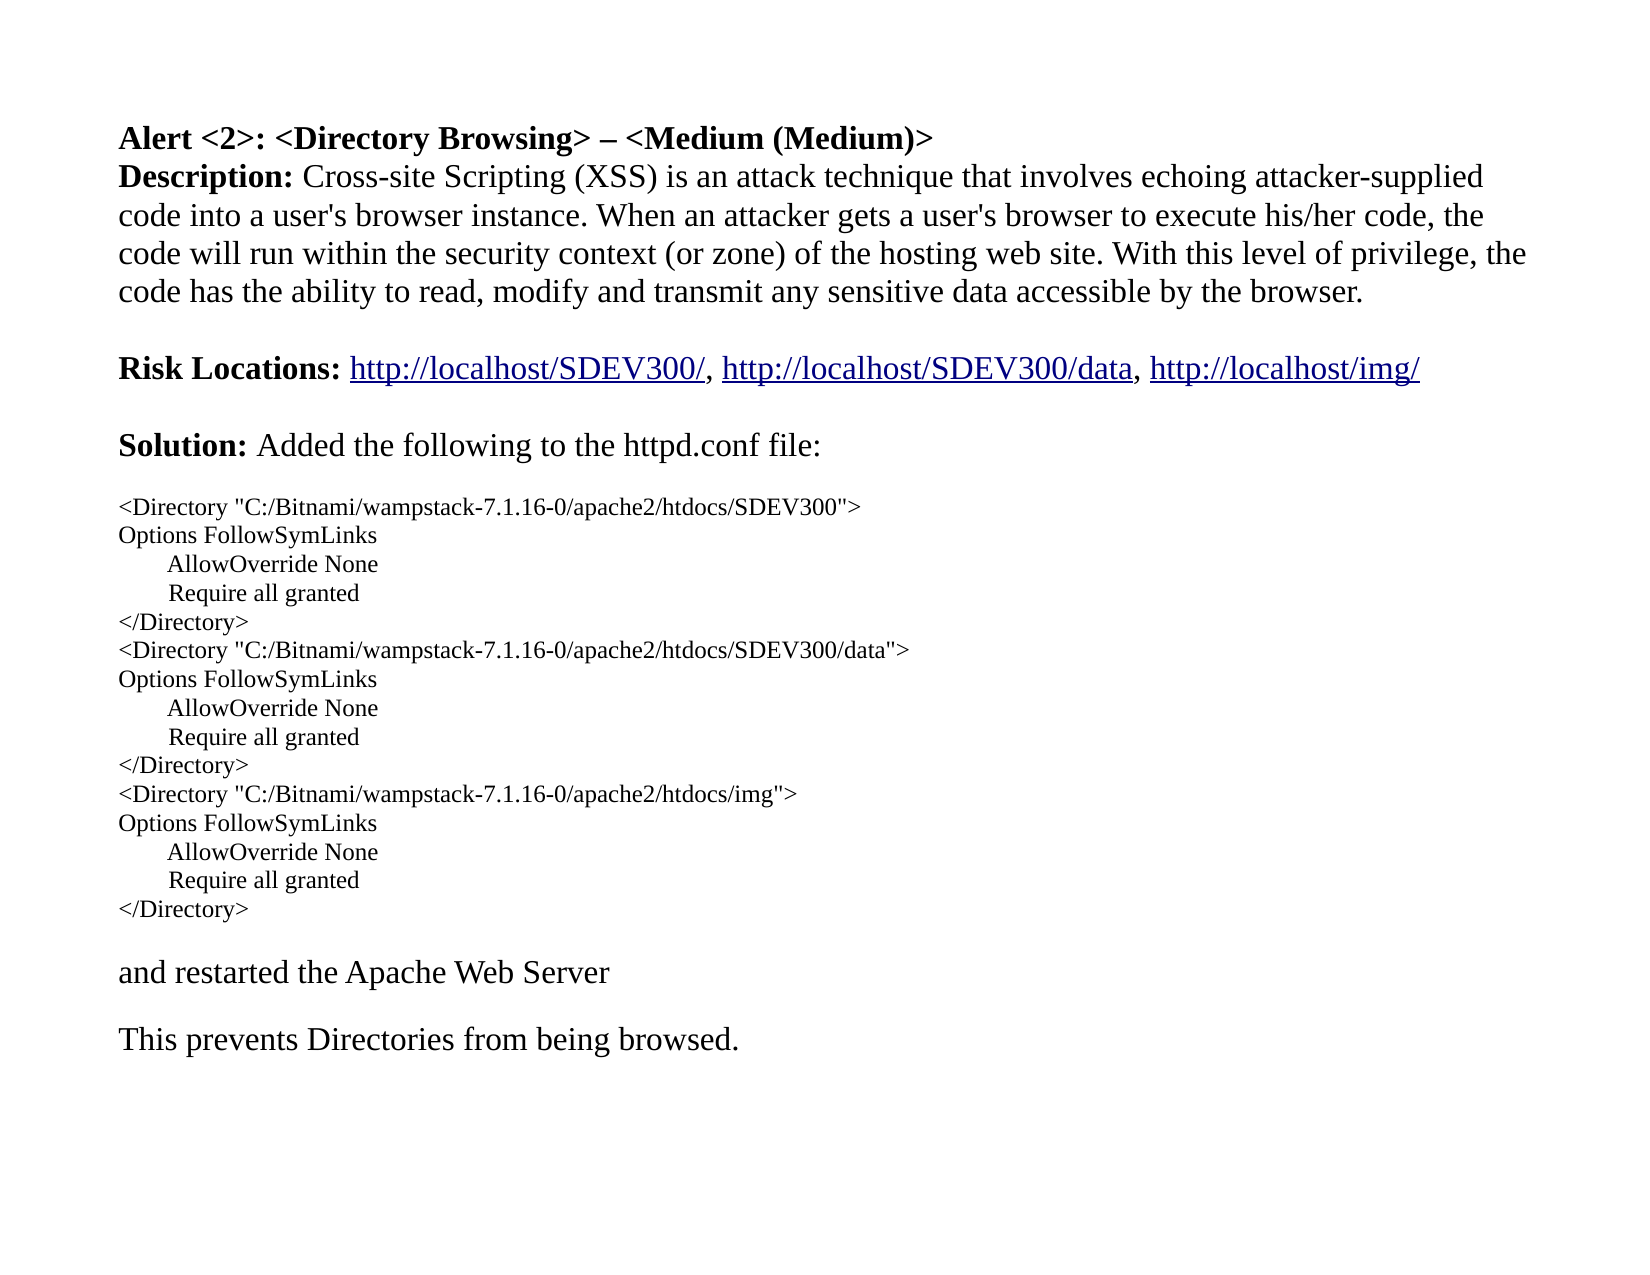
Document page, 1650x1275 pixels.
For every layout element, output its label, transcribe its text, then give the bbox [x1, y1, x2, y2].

text Require all granted [118, 722, 1532, 751]
text </Directory> [118, 607, 1532, 636]
text and restarted the Apache Web Server [118, 952, 1532, 990]
text Options FollowSymLinks [118, 521, 1532, 549]
text This prevents Directories from being browsed. [118, 1019, 1532, 1057]
text <Directory "C:/Bitnami/wampstack-7.1.16-0/apache2/htdocs/SDEV300"> [118, 492, 1532, 521]
text <Directory "C:/Bitnami/wampstack-7.1.16-0/apache2/htdocs/SDEV300/data"> [118, 636, 1532, 664]
text Alert <2>: <Directory Browsing> – <Medium (Medium)> Description: Cross-site Scripting (XSS) is an attack technique that involves echoing attacker-supplied code into a user's browser instance. When an attacker gets a user's browser to execute his/her code, the code will run within the security context (or zone) of the hosting web site. With this level of privilege, the code has the ability to read, modify and transmit any sensitive data accessible by the browser. [118, 118, 1532, 310]
text AllowOverride None [118, 693, 1532, 722]
text Options FollowSymLinks [118, 664, 1532, 693]
text <Directory "C:/Bitnami/wampstack-7.1.16-0/apache2/htdocs/img"> [118, 779, 1532, 808]
text </Directory> [118, 751, 1532, 779]
text </Directory> [118, 894, 1532, 923]
text AllowOverride None [118, 837, 1532, 866]
text Require all granted [118, 578, 1532, 607]
text Options FollowSymLinks [118, 808, 1532, 837]
text Risk Locations: http://localhost/SDEV300/, http://localhost/SDEV300/data, http://localhost/img/ [118, 348, 1532, 425]
text Require all granted [118, 866, 1532, 894]
text AllowOverride None [118, 549, 1532, 578]
text Solution: Added the following to the httpd.conf file: [118, 425, 1532, 463]
